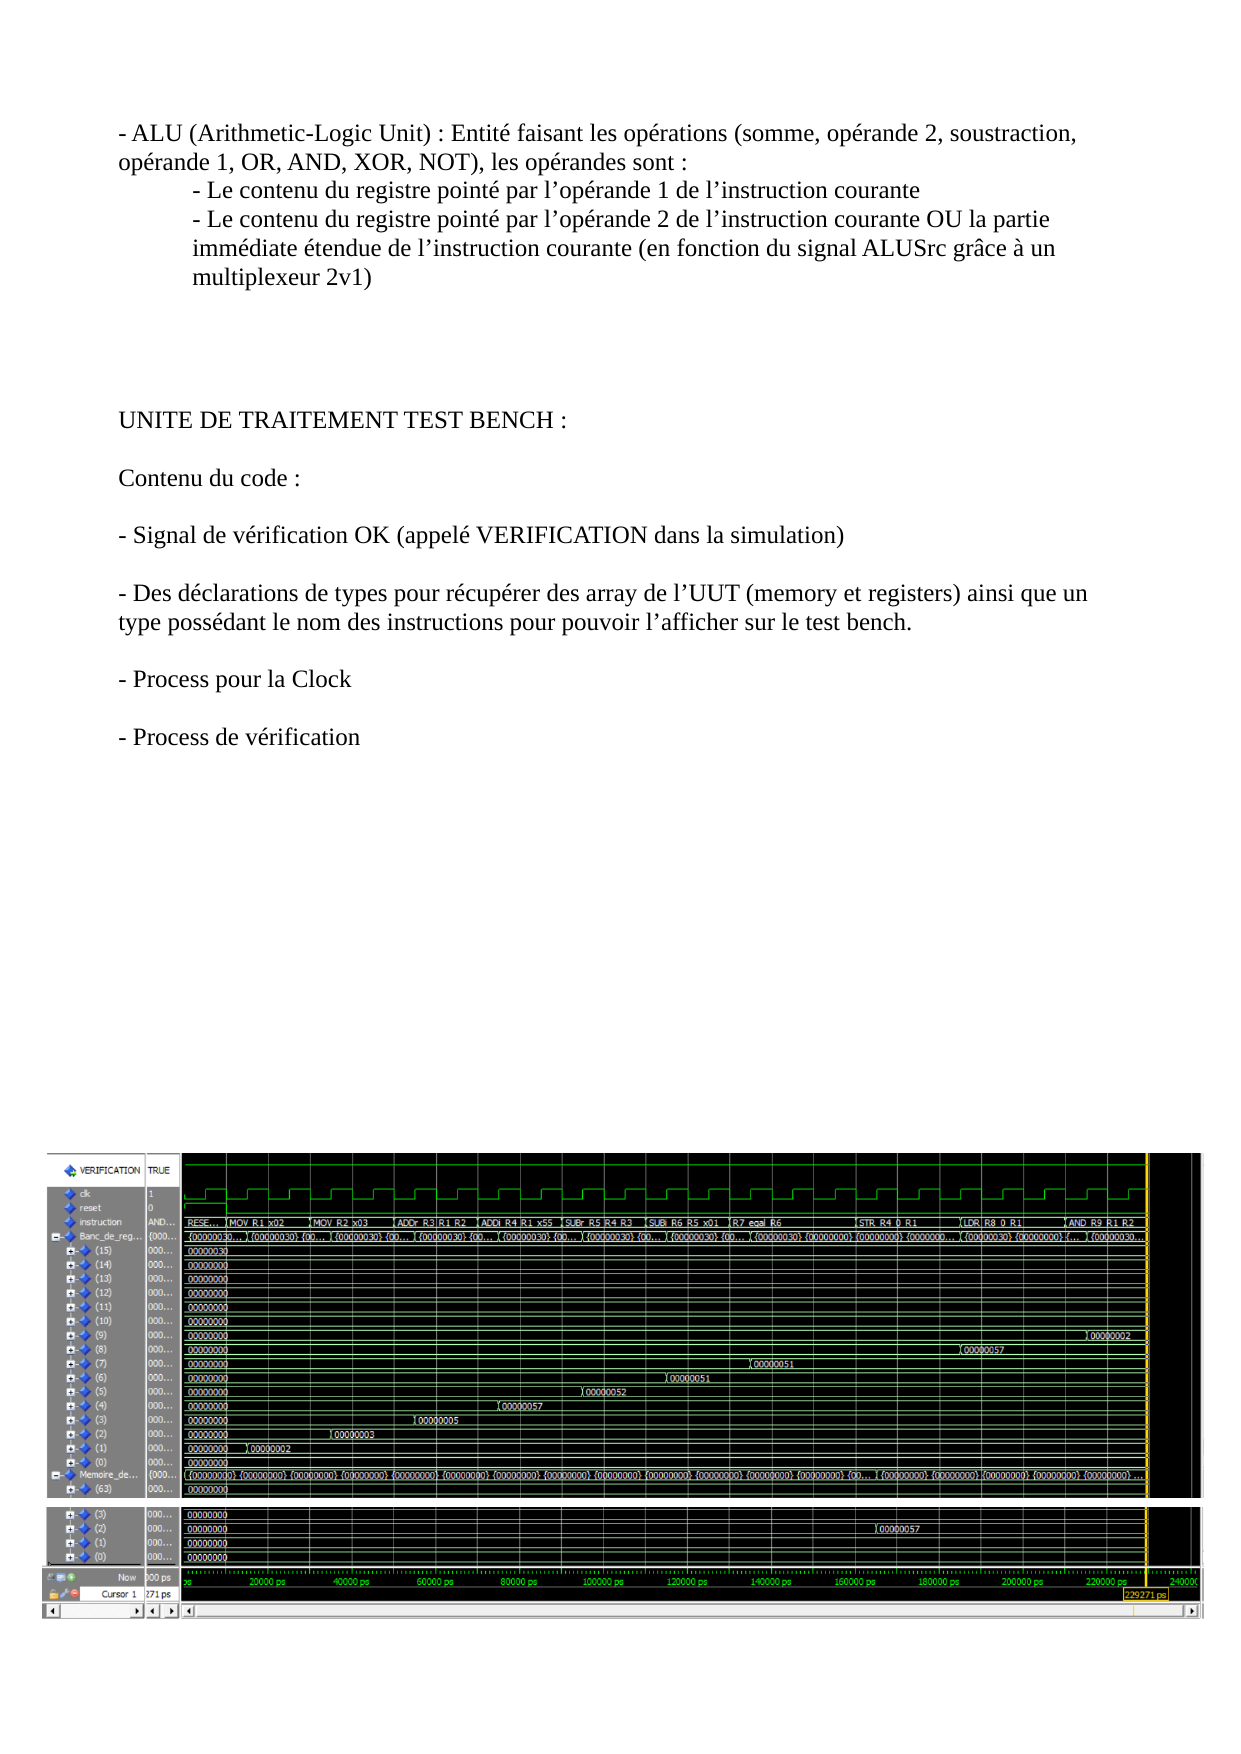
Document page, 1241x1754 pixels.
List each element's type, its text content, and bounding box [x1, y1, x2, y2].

text - ALU (Arithmetic-Logic Unit) : Entité faisant les opérations (somme, opérande 2, soustraction, opérande 1, OR, AND, XOR, NOT), les opérandes sont : [118, 118, 1122, 176]
text - Le contenu du registre pointé par l’opérande 2 de l’instruction courante OU la partie immédiate étendue de l’instruction courante (en fonction du signal ALUSrc grâce à un multiplexeur 2v1) [192, 204, 1122, 291]
text - Process de vérification [118, 722, 1122, 751]
picture [42, 1153, 1204, 1619]
text Contenu du code : [118, 463, 1122, 492]
text - Le contenu du registre pointé par l’opérande 1 de l’instruction courante [192, 176, 1122, 204]
text - Process pour la Clock [118, 664, 1122, 693]
text UNITE DE TRAITEMENT TEST BENCH : [118, 406, 1122, 434]
text - Des déclarations de types pour récupérer des array de l’UUT (memory et registers) ainsi que un type possédant le nom des instructions pour pouvoir l’afficher sur le test bench. [118, 578, 1122, 636]
text - Signal de vérification OK (appelé VERIFICATION dans la simulation) [118, 521, 1122, 549]
